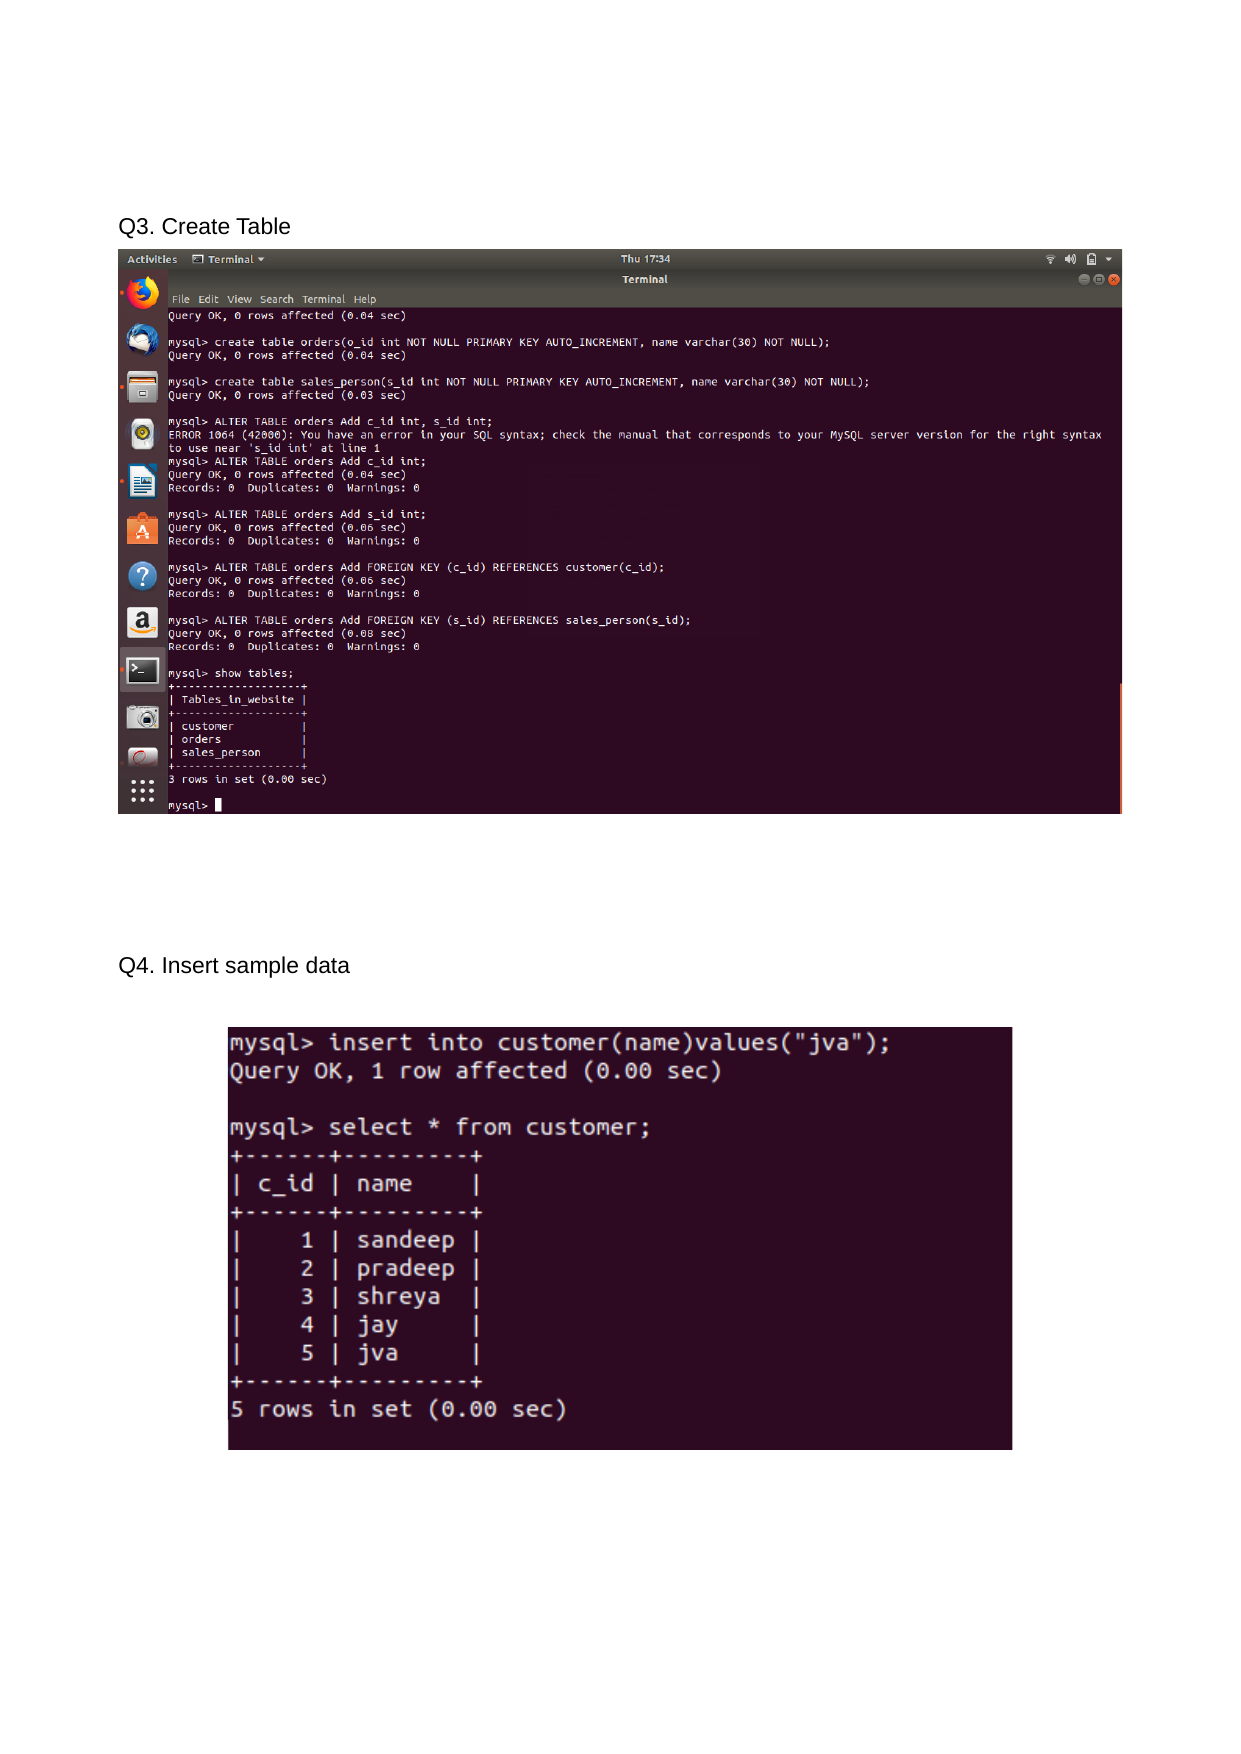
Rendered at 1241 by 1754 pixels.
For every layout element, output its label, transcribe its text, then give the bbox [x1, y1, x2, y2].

text Q4. Insert sample data [118, 952, 1122, 978]
picture [118, 249, 1123, 814]
picture [227, 1027, 1013, 1450]
text Q3. Create Table [118, 213, 1122, 240]
